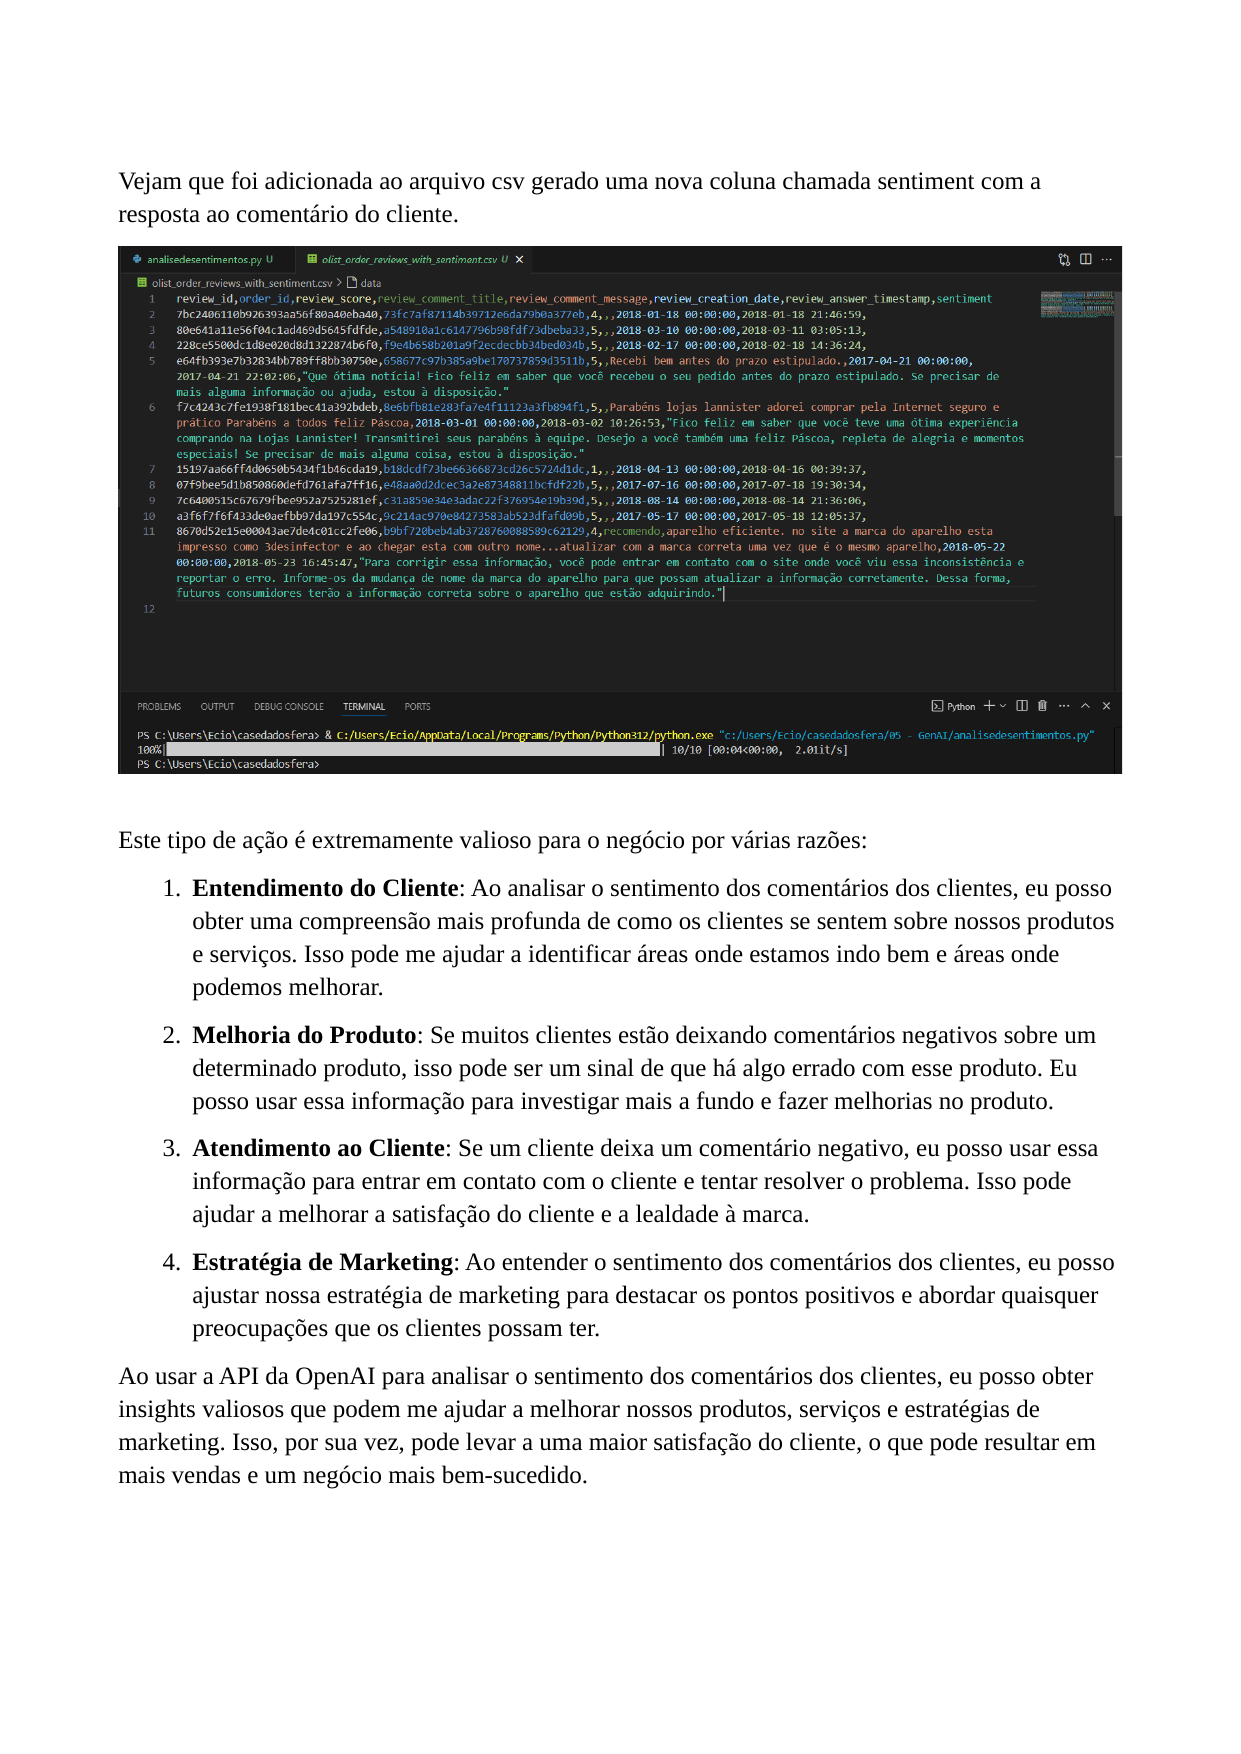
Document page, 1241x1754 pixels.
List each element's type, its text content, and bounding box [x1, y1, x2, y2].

text Ao usar a API da OpenAI para analisar o sentimento dos comentários dos clientes, eu posso obter insights valiosos que podem me ajudar a melhorar nossos produtos, serviços e estratégias de marketing. Isso, por sua vez, pode levar a uma maior satisfação do cliente, o que pode resultar em mais vendas e um negócio mais bem-sucedido. [118, 1361, 1122, 1488]
list Atendimento ao Cliente: Se um cliente deixa um comentário negativo, eu posso usar essa informação para entrar em contato com o cliente e tentar resolver o problema. Isso pode ajudar a melhorar a satisfação do cliente e a lealdade à marca. [162, 1133, 1122, 1228]
text Vejam que foi adicionada ao arquivo csv gerado uma nova coluna chamada sentiment com a resposta ao comentário do cliente. [118, 166, 1122, 227]
list Entendimento do Cliente: Ao analisar o sentimento dos comentários dos clientes, eu posso obter uma compreensão mais profunda de como os clientes se sentem sobre nossos produtos e serviços. Isso pode me ajudar a identificar áreas onde estamos indo bem e áreas onde podemos melhorar. [162, 873, 1122, 1001]
list Estratégia de Marketing: Ao entender o sentimento dos comentários dos clientes, eu posso ajustar nossa estratégia de marketing para destacar os pontos positivos e abordar quaisquer preocupações que os clientes possam ter. [162, 1247, 1122, 1342]
list Melhoria do Produto: Se muitos clientes estão deixando comentários negativos sobre um determinado produto, isso pode ser um sinal de que há algo errado com esse produto. Eu posso usar essa informação para investigar mais a fundo e fazer melhorias no produto. [162, 1020, 1122, 1114]
picture [118, 246, 1123, 774]
text Este tipo de ação é extremamente valioso para o negócio por várias razões: [118, 826, 1122, 854]
